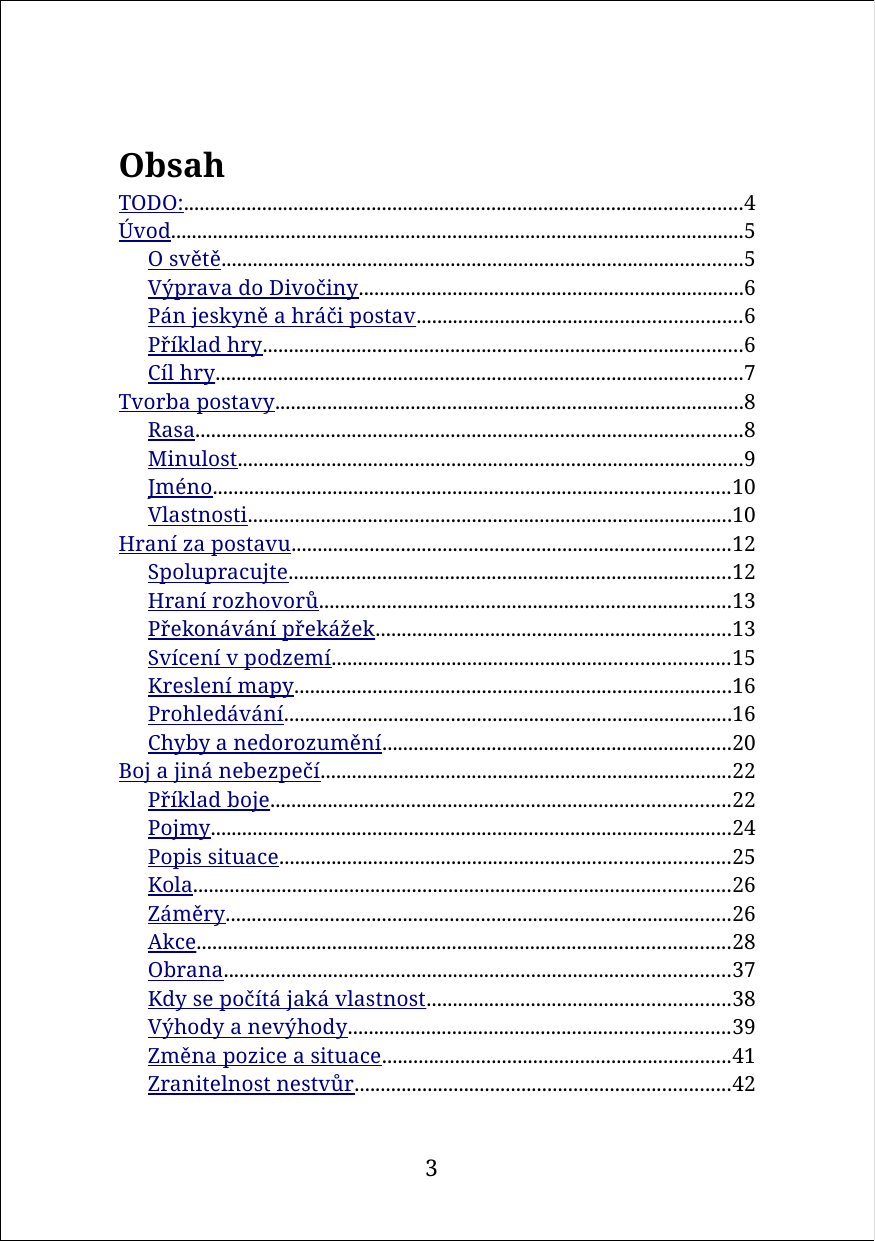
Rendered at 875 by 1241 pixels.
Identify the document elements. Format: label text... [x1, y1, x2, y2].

text Vlastnosti 10 [148, 501, 756, 529]
text Pán jeskyně a hráči postav 6 [148, 301, 756, 330]
text Změna pozice a situace 41 [148, 1041, 756, 1069]
text Obrana 37 [148, 956, 756, 984]
text Příklad hry 6 [148, 330, 756, 358]
subtitle Obsah [118, 142, 756, 188]
text Boj a jiná nebezpečí 22 [118, 756, 756, 785]
text Kola 26 [148, 870, 756, 899]
text Tvorba postavy 8 [118, 387, 756, 415]
text Výhody a nevýhody 39 [148, 1012, 756, 1041]
text Výprava do Divočiny 6 [148, 273, 756, 301]
text Zranitelnost nestvůr 42 [148, 1069, 756, 1098]
text Jméno 10 [148, 472, 756, 501]
text Kdy se počítá jaká vlastnost 38 [148, 984, 756, 1012]
text O světě 5 [148, 244, 756, 273]
text Chyby a nedorozumění 20 [148, 728, 756, 756]
text Pojmy 24 [148, 813, 756, 842]
text Popis situace 25 [148, 842, 756, 870]
text Hraní rozhovorů 13 [148, 586, 756, 614]
text TODO: 4 [118, 188, 756, 216]
text Akce 28 [148, 927, 756, 956]
text Rasa 8 [148, 415, 756, 444]
text Překonávání překážek 13 [148, 614, 756, 643]
text Hraní za postavu 12 [118, 529, 756, 557]
text Kreslení mapy 16 [148, 671, 756, 699]
text Úvod 5 [118, 216, 756, 244]
text Minulost 9 [148, 444, 756, 472]
text Příklad boje 22 [148, 785, 756, 813]
text Cíl hry 7 [148, 358, 756, 387]
text Prohledávání 16 [148, 699, 756, 728]
text Záměry 26 [148, 899, 756, 927]
text Svícení v podzemí 15 [148, 643, 756, 671]
text Spolupracujte 12 [148, 557, 756, 586]
